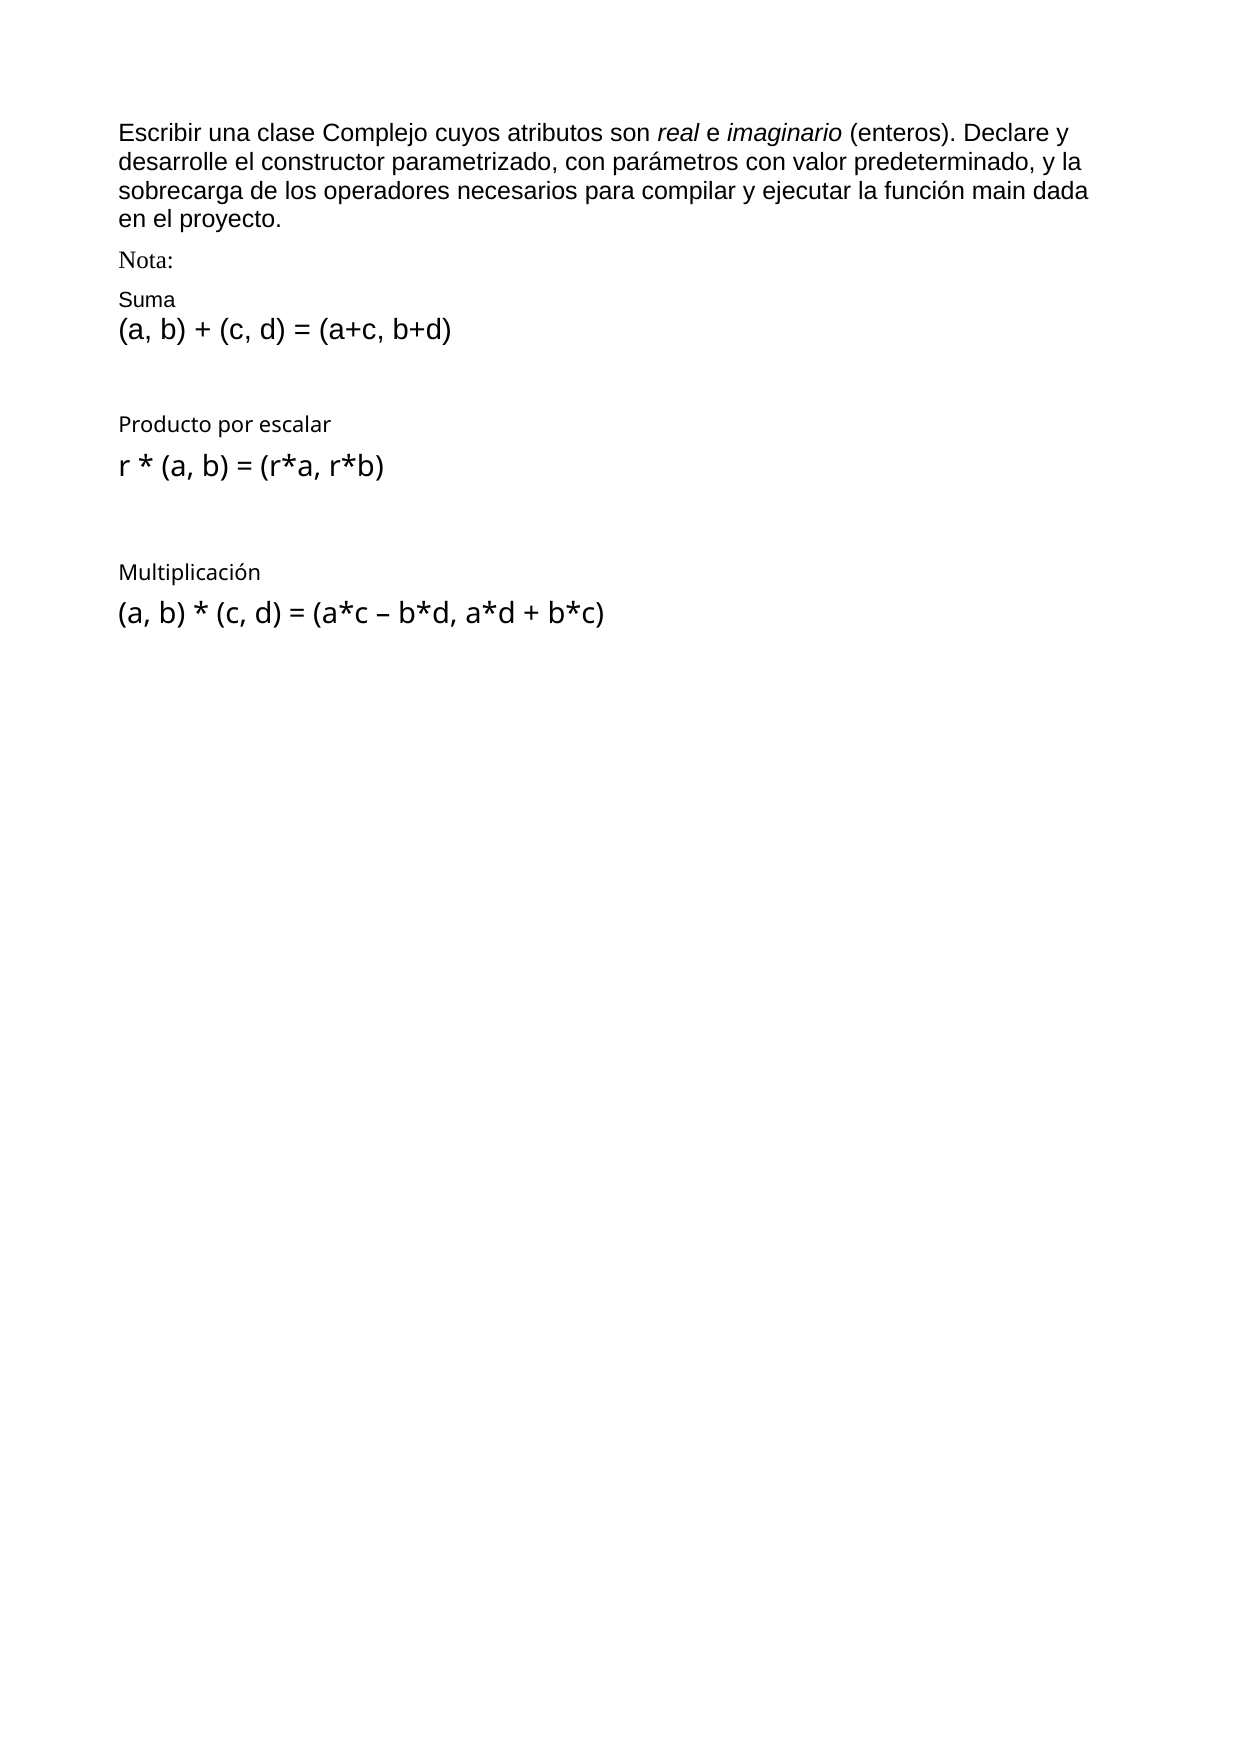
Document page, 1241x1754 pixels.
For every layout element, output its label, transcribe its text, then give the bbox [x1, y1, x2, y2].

text r * (a, b) = (r*a, r*b) [118, 445, 1122, 485]
text Producto por escalar [118, 409, 1122, 439]
text Escribir una clase Complejo cuyos atributos son real e imaginario (enteros). Declare y desarrolle el constructor parametrizado, con parámetros con valor predeterminado, y la sobrecarga de los operadores necesarios para compilar y ejecutar la función main dada en el proyecto. [118, 118, 1122, 233]
text (a, b) * (c, d) = (a*c – b*d, a*d + b*c) [118, 592, 1122, 632]
text (a, b) + (c, d) = (a+c, b+d) [118, 312, 1122, 346]
text Suma [118, 287, 1122, 312]
text Nota: [118, 246, 1122, 274]
text Multiplicación [118, 557, 1122, 586]
